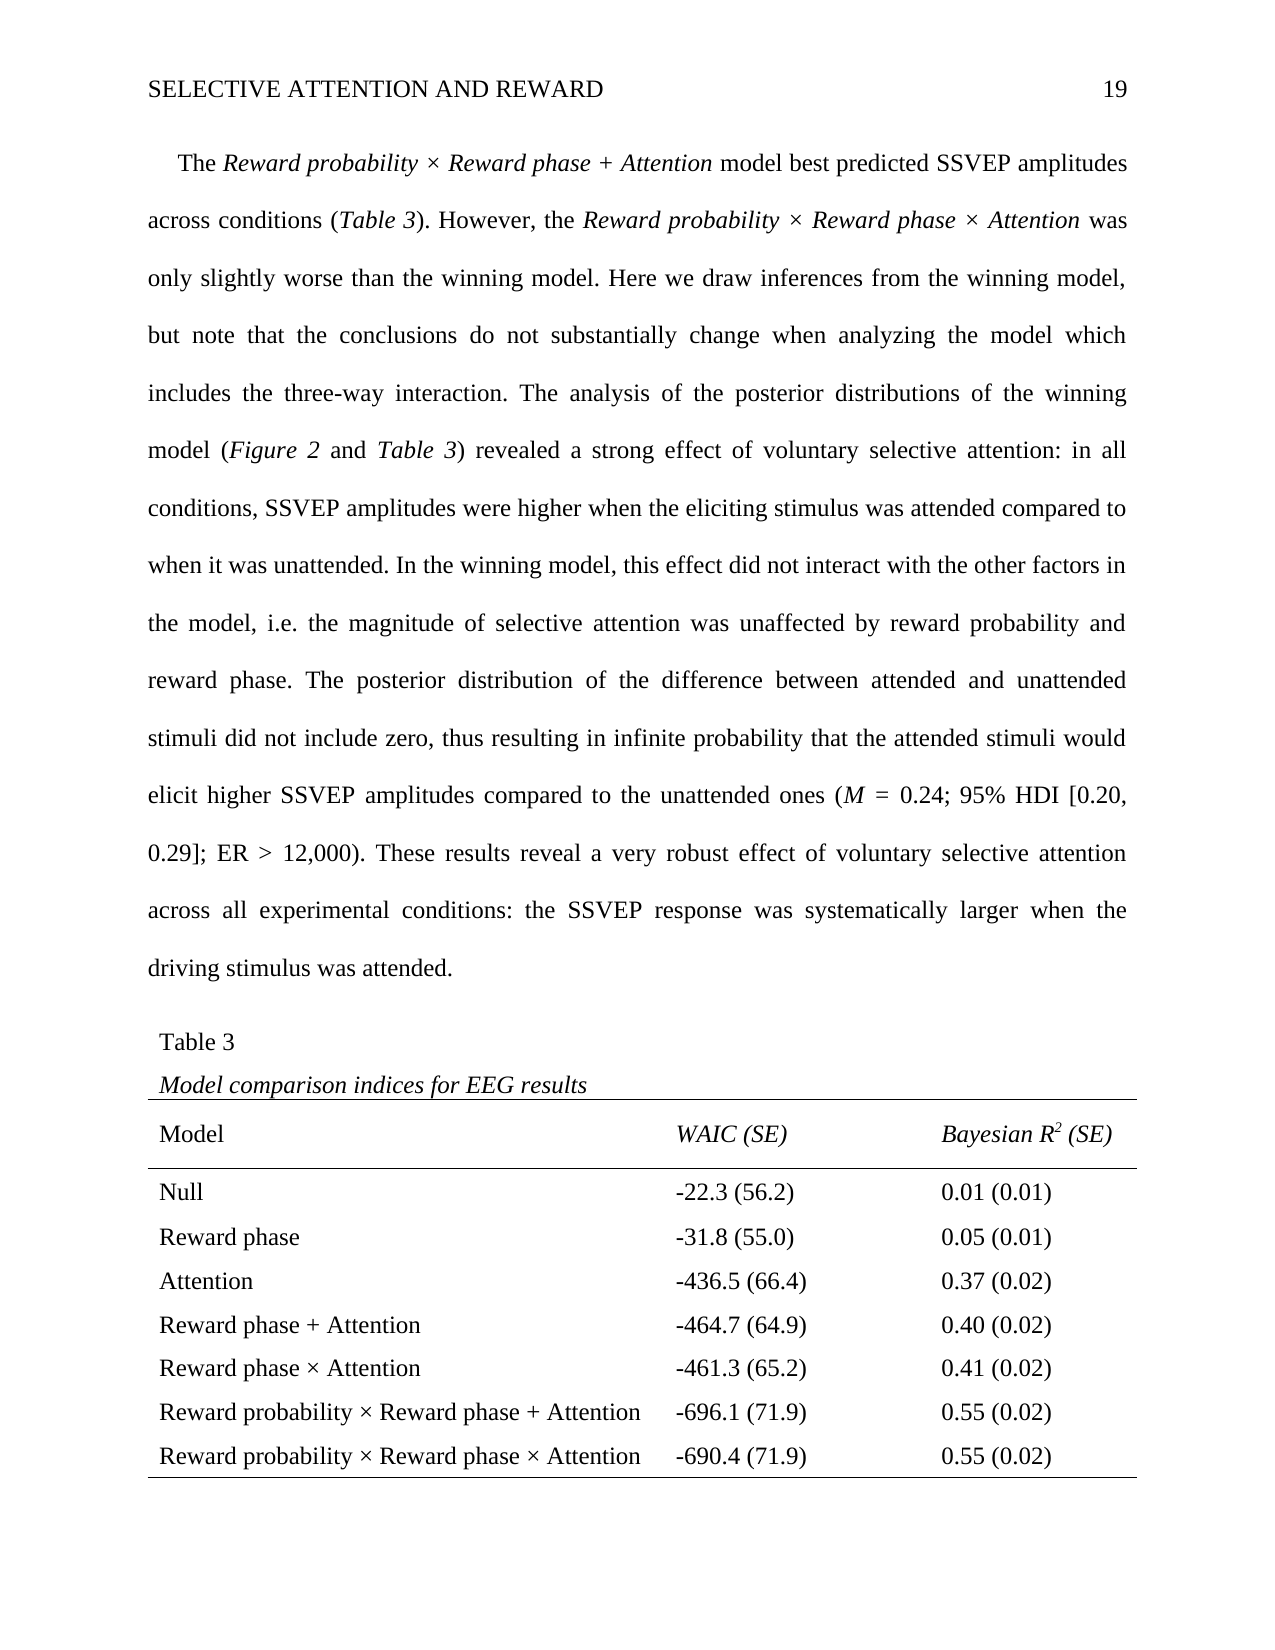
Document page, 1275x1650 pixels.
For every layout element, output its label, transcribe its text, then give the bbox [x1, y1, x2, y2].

table_cell 0.01 (0.01) [930, 1169, 1137, 1213]
table_cell Model [148, 1100, 664, 1168]
table_cell 0.40 (0.02) [930, 1303, 1137, 1346]
table_cell 0.37 (0.02) [930, 1259, 1137, 1302]
table_cell -461.3 (65.2) [664, 1346, 886, 1390]
table_cell [886, 1100, 930, 1168]
table_cell Null [148, 1169, 664, 1213]
table_cell Reward phase [148, 1213, 664, 1259]
table_cell Attention [148, 1259, 664, 1302]
table_cell [886, 1346, 930, 1390]
table_cell 0.55 (0.02) [930, 1390, 1137, 1433]
table_cell Reward phase × Attention [148, 1346, 664, 1390]
table_cell -31.8 (55.0) [664, 1213, 886, 1259]
table_cell [886, 1259, 930, 1302]
table_cell -22.3 (56.2) [664, 1169, 886, 1213]
text The Reward probability × Reward phase + Attention model best predicted SSVEP amplitudes across conditions (Table 3). However, the Reward probability × Reward phase × Attention was only slightly worse than the winning model. Here we draw inferences from the winning model, but note that the conclusions do not substantially change when analyzing the model which includes the three-way interaction. The analysis of the posterior distributions of the winning model (Figure 2 and Table 3) revealed a strong effect of voluntary selective attention: in all conditions, SSVEP amplitudes were higher when the eliciting stimulus was attended compared to when it was unattended. In the winning model, this effect did not interact with the other factors in the model, i.e. the magnitude of selective attention was unaffected by reward probability and reward phase. The posterior distribution of the difference between attended and unattended stimuli did not include zero, thus resulting in infinite probability that the attended stimuli would elicit higher SSVEP amplitudes compared to the unattended ones (M = 0.24; 95% HDI [0.20, 0.29]; ER > 12,000). These results reveal a very robust effect of voluntary selective attention across all experimental conditions: the SSVEP response was systematically larger when the driving stimulus was attended. [148, 148, 1127, 981]
table_cell WAIC (SE) [664, 1100, 886, 1168]
table_cell 0.05 (0.01) [930, 1213, 1137, 1259]
table_cell Bayesian R2 (SE) [930, 1100, 1137, 1168]
table_cell 0.41 (0.02) [930, 1346, 1137, 1390]
table_cell Reward phase + Attention [148, 1303, 664, 1346]
table_cell [886, 1169, 930, 1213]
table_cell -696.1 (71.9) [664, 1390, 886, 1433]
table_cell Reward probability × Reward phase + Attention [148, 1390, 664, 1433]
table_cell [886, 1213, 930, 1259]
table_cell -690.4 (71.9) [664, 1434, 886, 1477]
table_cell [886, 1303, 930, 1346]
table_cell 0.55 (0.02) [930, 1434, 1137, 1477]
table_cell [886, 1390, 930, 1433]
table_cell [886, 1434, 930, 1477]
table_cell -436.5 (66.4) [664, 1259, 886, 1302]
table_cell Reward probability × Reward phase × Attention [148, 1434, 664, 1477]
table_cell -464.7 (64.9) [664, 1303, 886, 1346]
table_header Table 3 Model comparison indices for EEG results [148, 1027, 1137, 1099]
